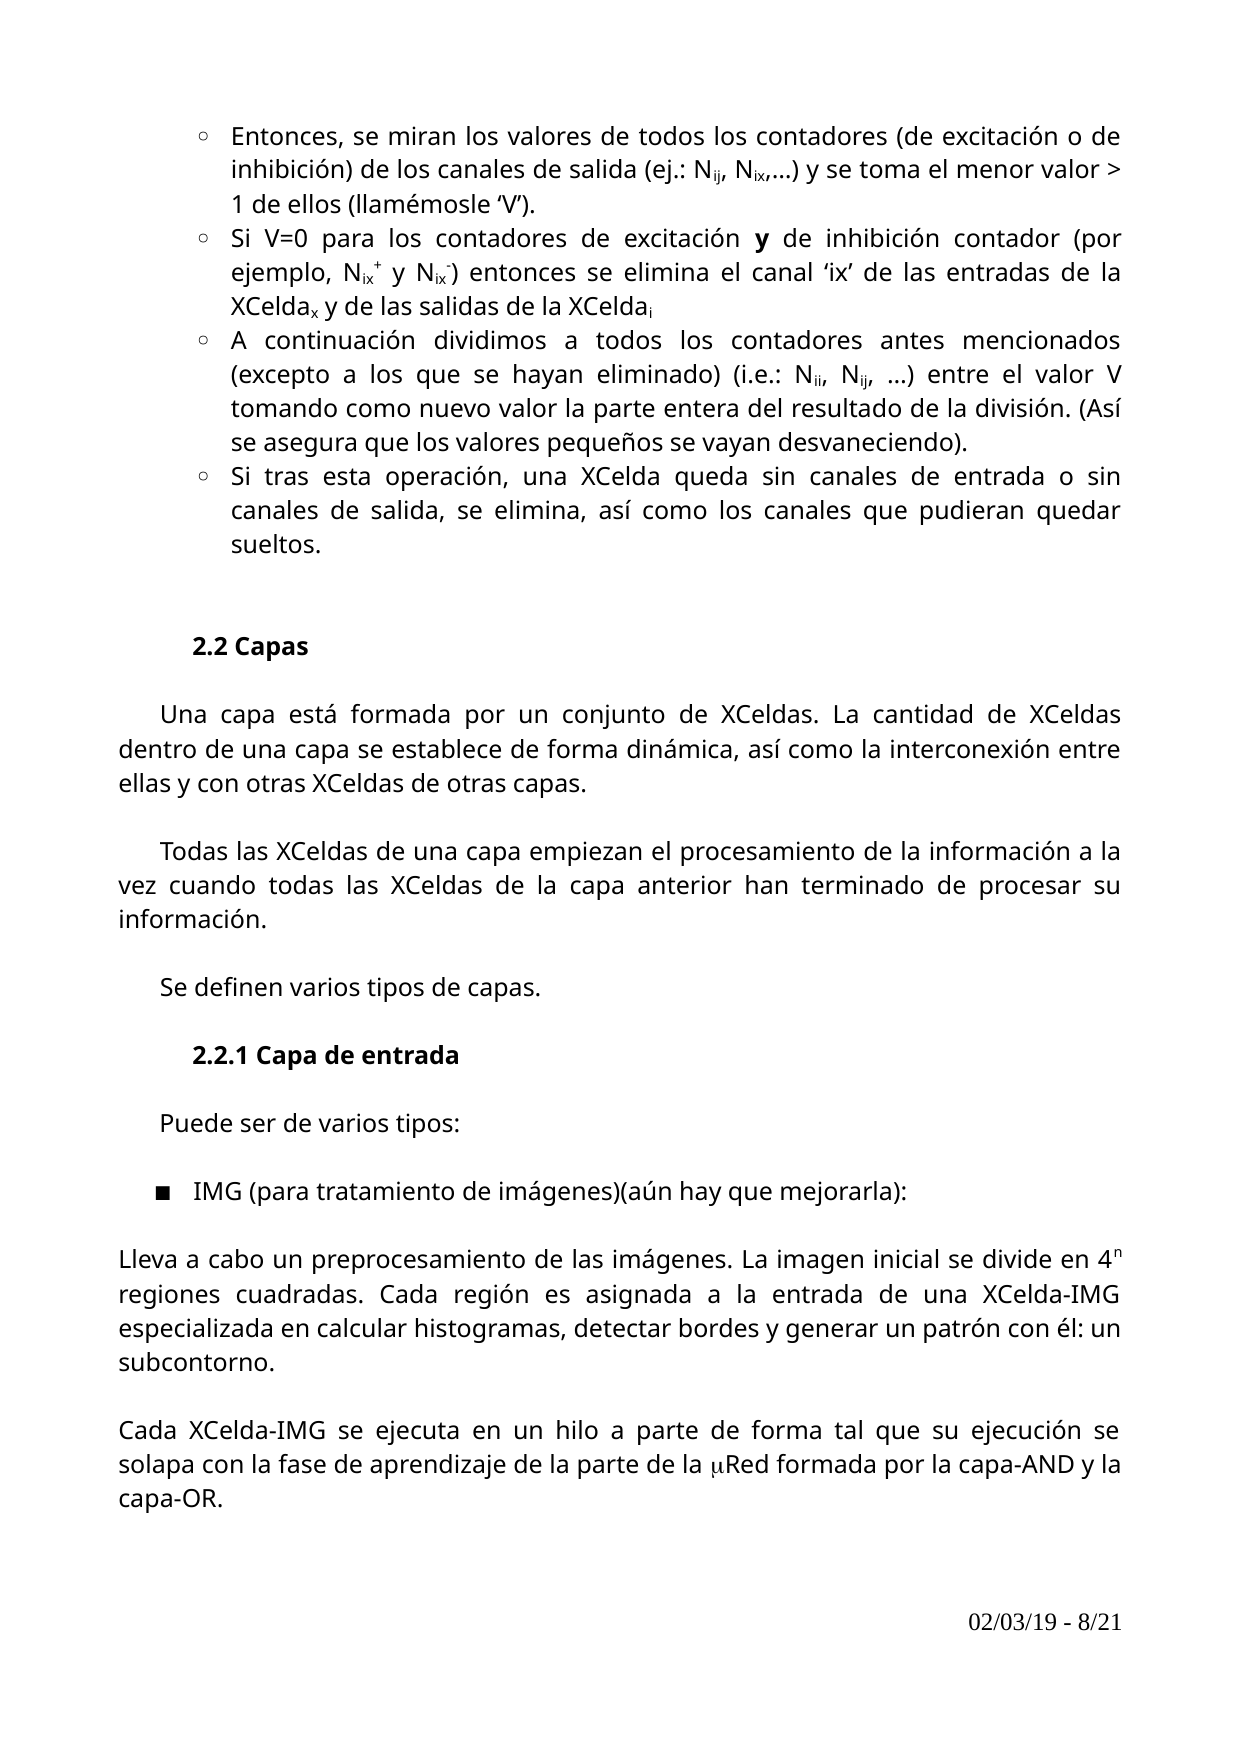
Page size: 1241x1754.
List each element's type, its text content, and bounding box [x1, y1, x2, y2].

text Lleva a cabo un preprocesamiento de las imágenes. La imagen inicial se divide en 4n regiones cuadradas. Cada región es asignada a la entrada de una XCelda-IMG especializada en calcular histogramas, detectar bordes y generar un patrón con él: un subcontorno. [118, 1242, 1122, 1378]
list Si tras esta operación, una XCelda queda sin canales de entrada o sin canales de salida, se elimina, así como los canales que pudieran quedar sueltos. [193, 459, 1122, 561]
list Si V=0 para los contadores de excitación y de inhibición contador (por ejemplo, Nix+ y Nix-) entonces se elimina el canal ‘ix’ de las entradas de la XCeldax y de las salidas de la XCeldai [193, 220, 1122, 322]
text Cada XCelda-IMG se ejecuta en un hilo a parte de forma tal que su ejecución se solapa con la fase de aprendizaje de la parte de la mRed formada por la capa-AND y la capa-OR. [118, 1412, 1122, 1515]
list A continuación dividimos a todos los contadores antes mencionados (excepto a los que se hayan eliminado) (i.e.: Nii, Nij, …) entre el valor V tomando como nuevo valor la parte entera del resultado de la división. (Así se asegura que los valores pequeños se vayan desvaneciendo). [193, 322, 1122, 459]
text 2.2.1 Capa de entrada [118, 1038, 1122, 1072]
text Todas las XCeldas de una capa empiezan el procesamiento de la información a la vez cuando todas las XCeldas de la capa anterior han terminado de procesar su información. [118, 833, 1122, 936]
list Entonces, se miran los valores de todos los contadores (de excitación o de inhibición) de los canales de salida (ej.: Nij, Nix,…) y se toma el menor valor > 1 de ellos (llamémosle ‘V’). [193, 118, 1122, 220]
text Una capa está formada por un conjunto de XCeldas. La cantidad de XCeldas dentro de una capa se establece de forma dinámica, así como la interconexión entre ellas y con otras XCeldas de otras capas. [118, 697, 1122, 799]
text Puede ser de varios tipos: [118, 1106, 1122, 1140]
text Se definen varios tipos de capas. [118, 970, 1122, 1004]
list IMG (para tratamiento de imágenes)(aún hay que mejorarla): [156, 1174, 1122, 1208]
text 2.2 Capas [118, 629, 1122, 663]
